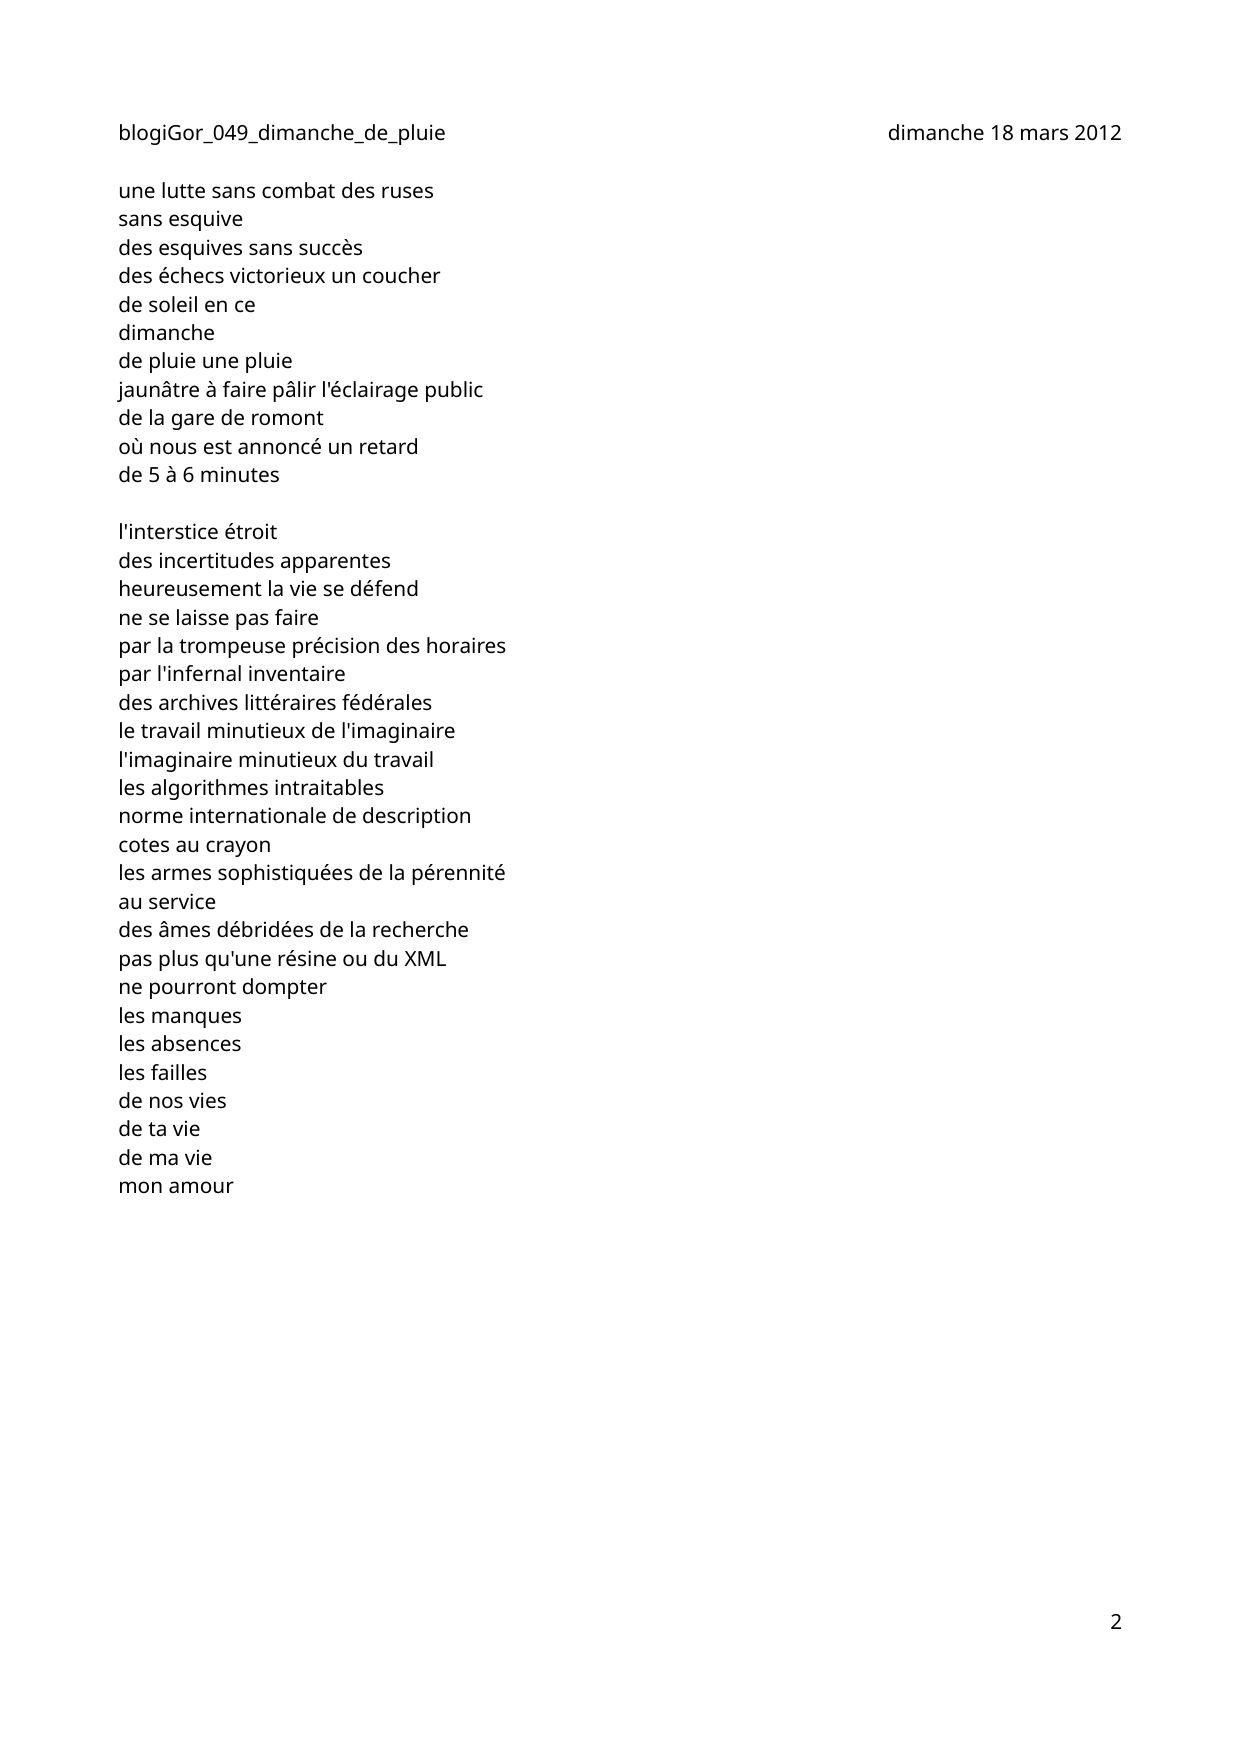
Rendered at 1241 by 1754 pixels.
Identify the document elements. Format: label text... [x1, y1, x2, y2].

text une lutte sans combat des ruses sans esquive des esquives sans succès des échecs victorieux un coucher de soleil en ce dimanche de pluie une pluie jaunâtre à faire pâlir l'éclairage public de la gare de romont où nous est annoncé un retard de 5 à 6 minutes [118, 176, 1122, 489]
text l'interstice étroit des incertitudes apparentes heureusement la vie se défend ne se laisse pas faire par la trompeuse précision des horaires par l'infernal inventaire des archives littéraires fédérales le travail minutieux de l'imaginaire l'imaginaire minutieux du travail les algorithmes intraitables norme internationale de description cotes au crayon les armes sophistiquées de la pérennité au service des âmes débridées de la recherche pas plus qu'une résine ou du XML ne pourront dompter les manques les absences les failles de nos vies de ta vie de ma vie mon amour [118, 517, 1122, 1200]
